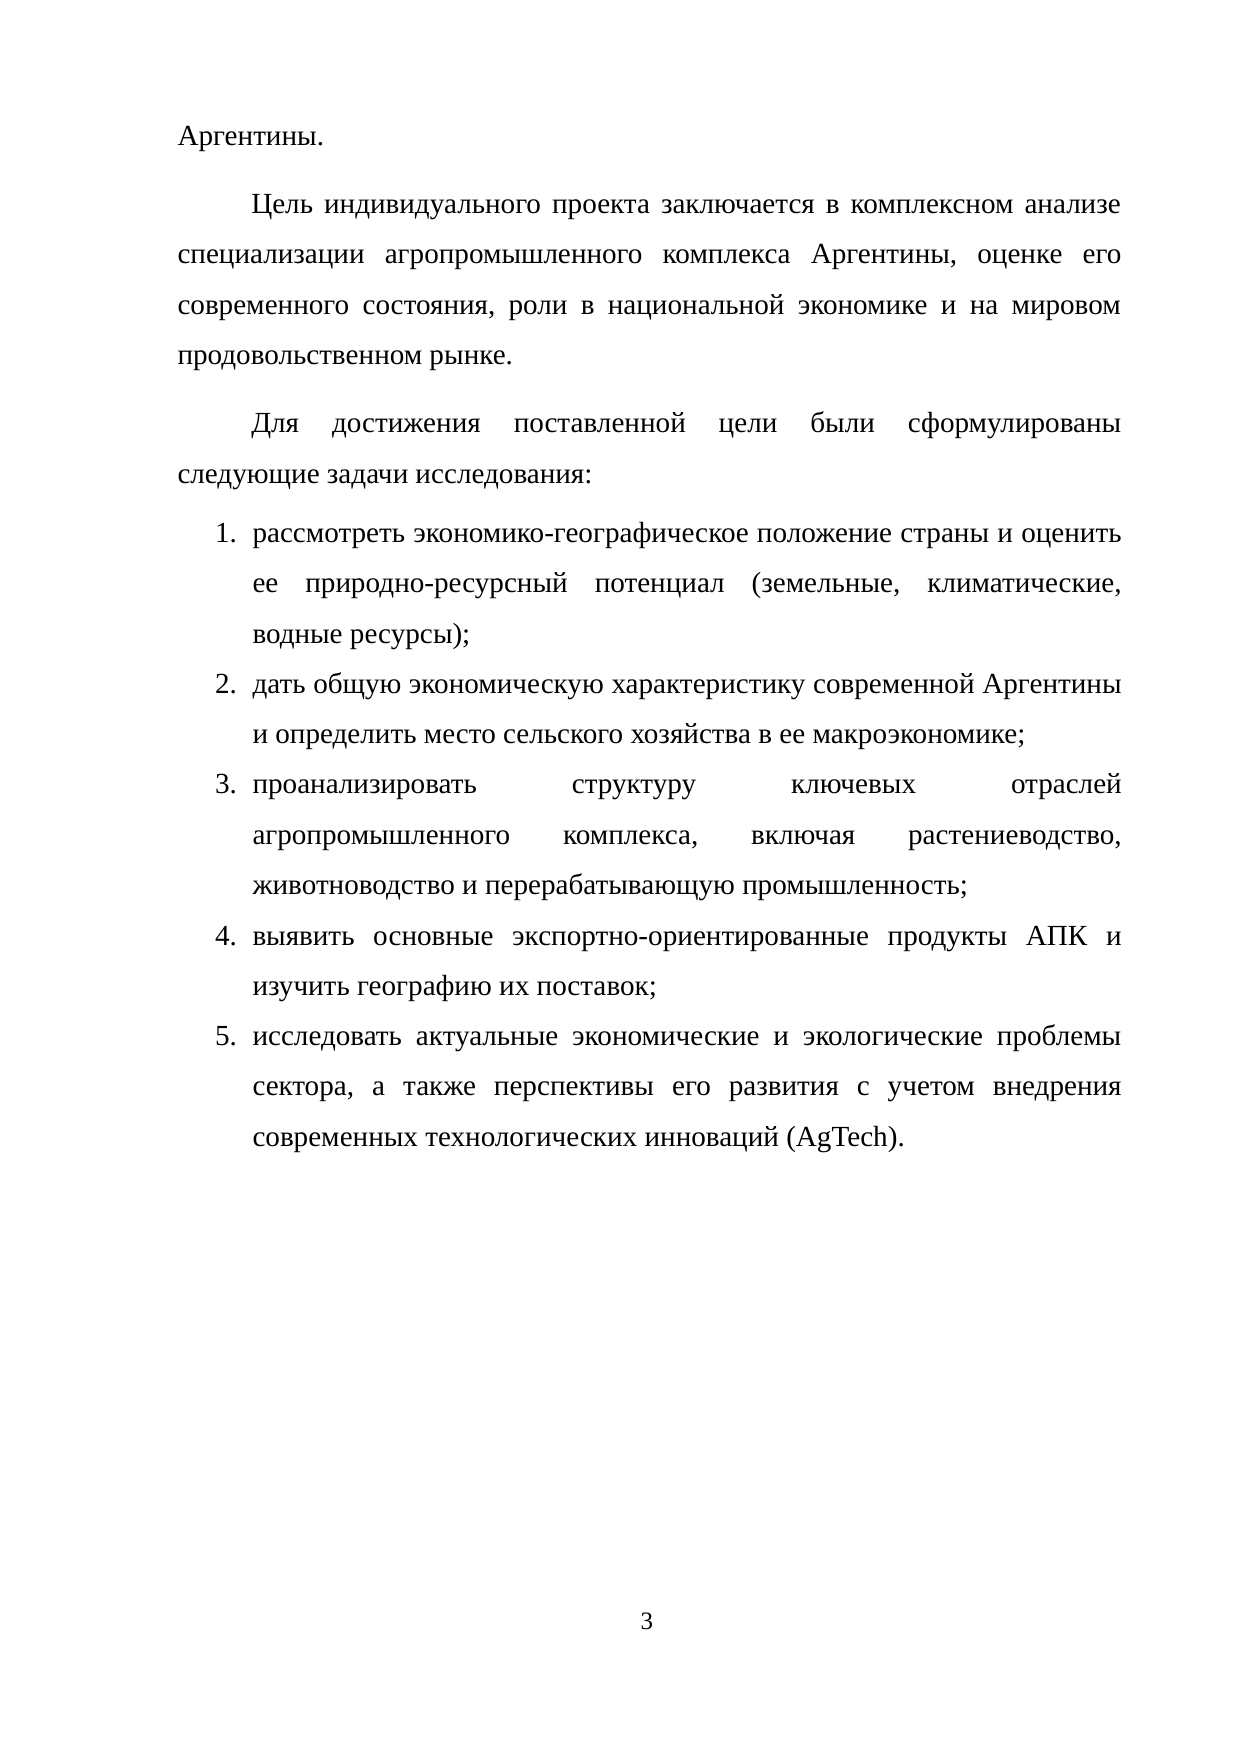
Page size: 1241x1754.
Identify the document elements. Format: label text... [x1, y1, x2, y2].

list дать общую экономическую характеристику современной Аргентины и определить место сельского хозяйства в ее макроэкономике; [215, 666, 1122, 750]
text Для достижения поставленной цели были сформулированы следующие задачи исследования: [177, 406, 1122, 489]
list исследовать актуальные экономические и экологические проблемы сектора, а также перспективы его развития с учетом внедрения современных технологических инноваций (AgTech). [215, 1018, 1122, 1152]
text Аргентины. [177, 118, 1122, 152]
list выявить основные экспортно-ориентированные продукты АПК и изучить географию их поставок; [215, 918, 1122, 1001]
text Цель индивидуального проекта заключается в комплексном анализе специализации агропромышленного комплекса Аргентины, оценке его современного состояния, роли в национальной экономике и на мировом продовольственном рынке. [177, 186, 1122, 371]
list рассмотреть экономико-географическое положение страны и оценить ее природно-ресурсный потенциал (земельные, климатические, водные ресурсы); [215, 515, 1122, 649]
list проанализировать структуру ключевых отраслей агропромышленного комплекса, включая растениеводство, животноводство и перерабатывающую промышленность; [215, 767, 1122, 901]
